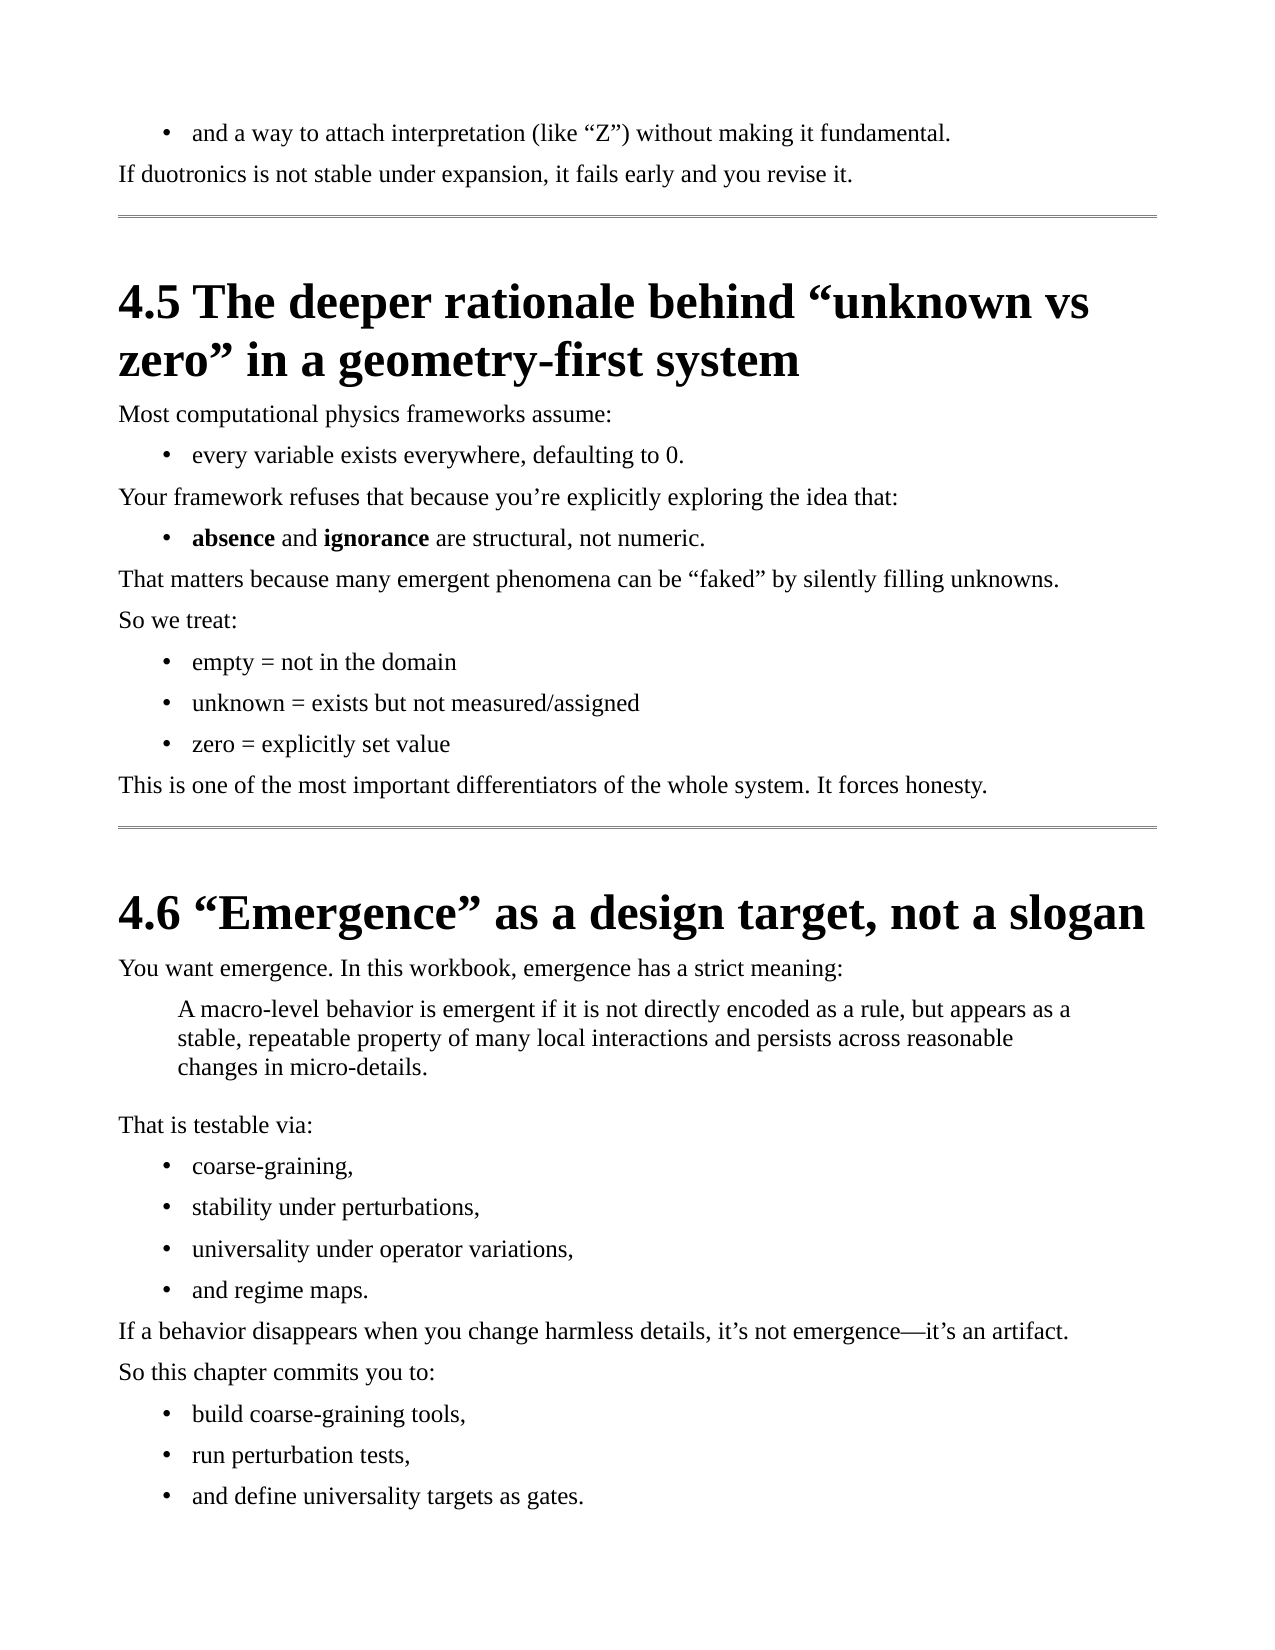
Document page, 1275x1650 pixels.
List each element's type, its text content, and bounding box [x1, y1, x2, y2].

text That is testable via: [118, 1110, 1157, 1139]
text So we treat: [118, 606, 1157, 634]
subtitle 4.5 The deeper rationale behind “unknown vs zero” in a geometry-first system [118, 272, 1157, 387]
list and define universality targets as gates. [162, 1481, 1157, 1510]
list universality under operator variations, [162, 1234, 1157, 1262]
list build coarse-graining tools, [162, 1399, 1157, 1427]
list zero = explicitly set value [162, 729, 1157, 758]
list and a way to attach interpretation (like “Z”) without making it fundamental. [162, 118, 1157, 147]
text That matters because many emergent phenomena can be “faked” by silently filling unknowns. [118, 564, 1157, 593]
text A macro-level behavior is emergent if it is not directly encoded as a rule, but appears as a stable, repeatable property of many local interactions and persists across reasonable changes in micro-details. [177, 994, 1098, 1080]
text This is one of the most important differentiators of the whole system. It forces honesty. [118, 771, 1157, 799]
subtitle 4.6 “Emergence” as a design target, not a slogan [118, 883, 1157, 940]
text You want emergence. In this workbook, emergence has a strict meaning: [118, 953, 1157, 982]
text Your framework refuses that because you’re explicitly exploring the idea that: [118, 482, 1157, 511]
list and regime maps. [162, 1275, 1157, 1304]
text If a behavior disappears when you change harmless details, it’s not emergence—it’s an artifact. [118, 1316, 1157, 1345]
text If duotronics is not stable under expansion, it fails early and you revise it. [118, 159, 1157, 188]
list coarse-graining, [162, 1151, 1157, 1180]
list run perturbation tests, [162, 1440, 1157, 1469]
text So this chapter commits you to: [118, 1357, 1157, 1386]
list absence and ignorance are structural, not numeric. [162, 523, 1157, 552]
list unknown = exists but not measured/assigned [162, 688, 1157, 717]
list stability under perturbations, [162, 1192, 1157, 1221]
list every variable exists everywhere, defaulting to 0. [162, 441, 1157, 469]
list empty = not in the domain [162, 647, 1157, 676]
text Most computational physics frameworks assume: [118, 399, 1157, 428]
